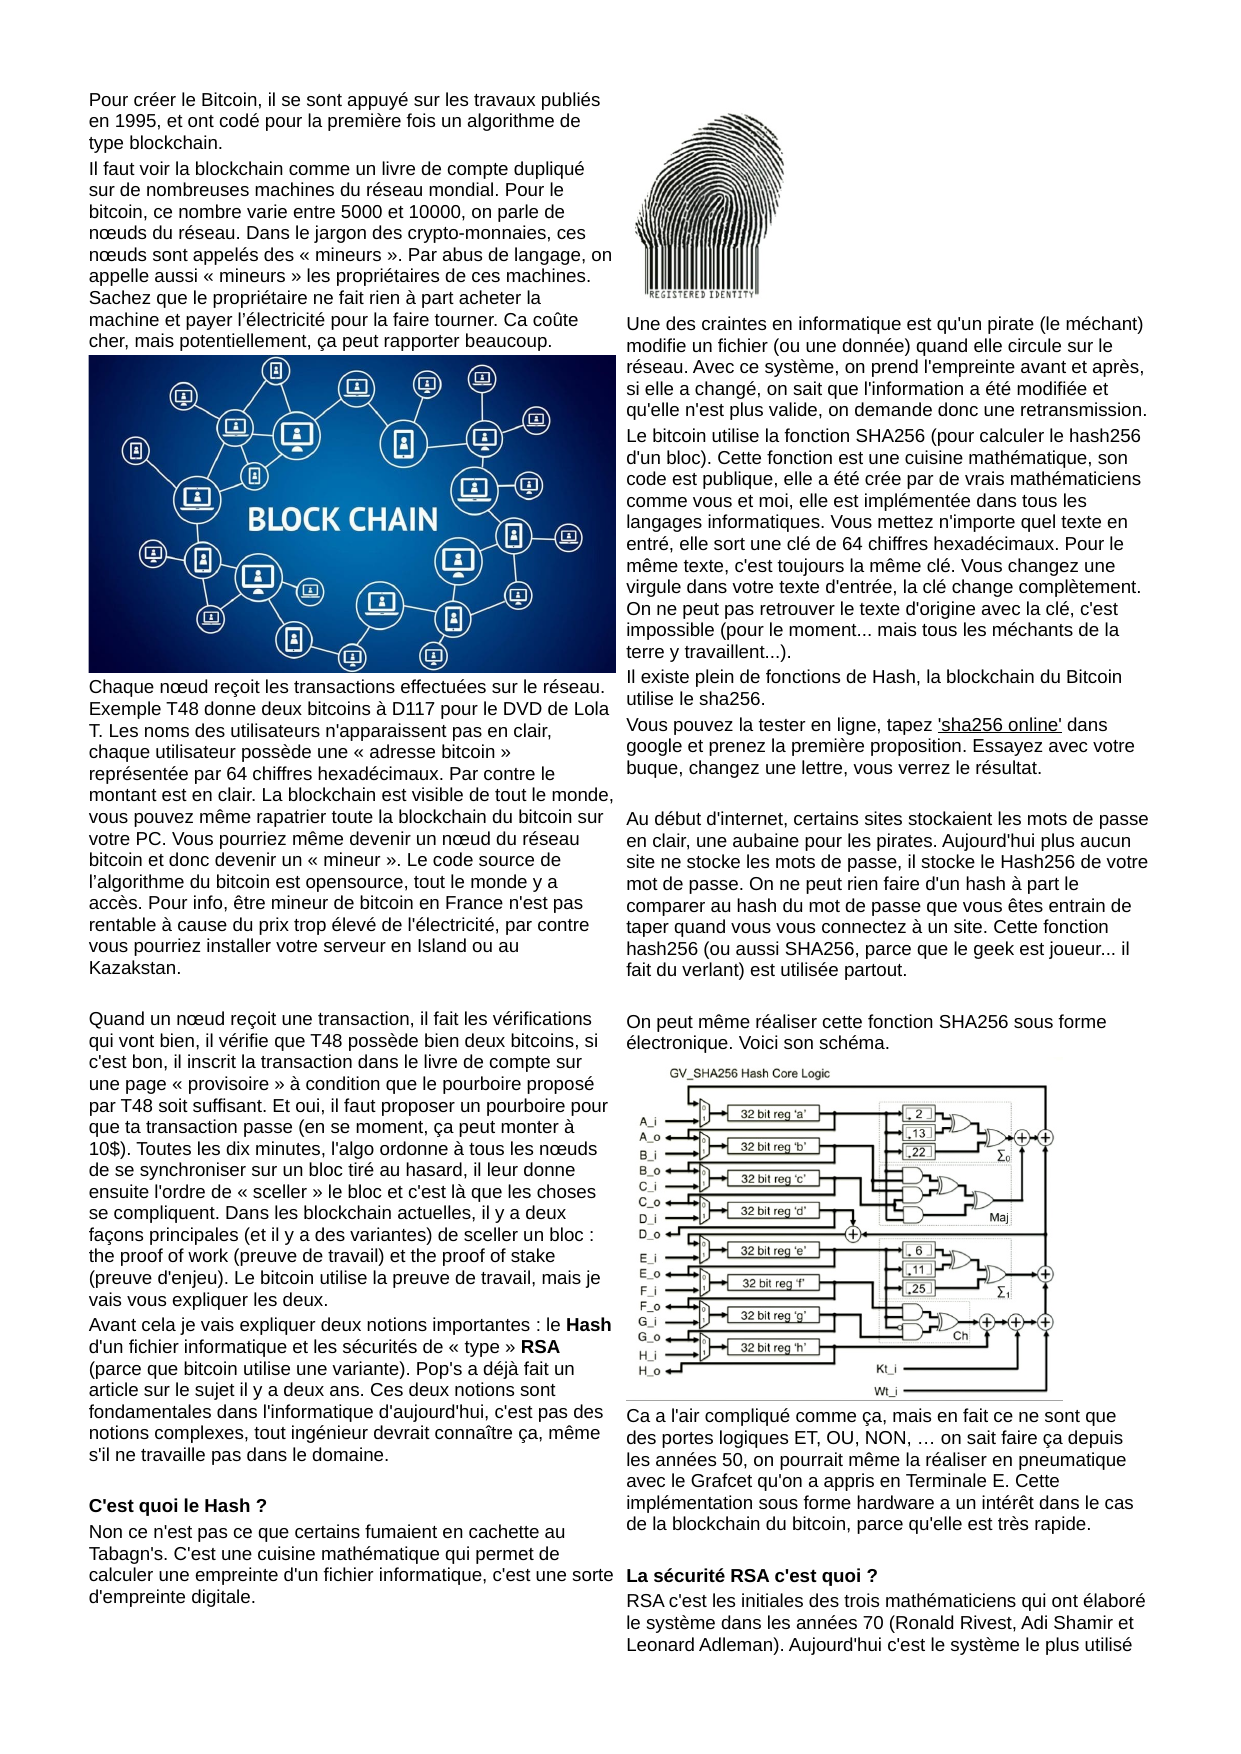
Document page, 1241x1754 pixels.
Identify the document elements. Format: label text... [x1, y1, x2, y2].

text Pour créer le Bitcoin, il se sont appuyé sur les travaux publiés en 1995, et ont codé pour la première fois un algorithme de type blockchain. [88, 88, 614, 153]
picture [626, 1057, 1063, 1401]
text RSA c'est les initiales des trois mathématiciens qui ont élaboré le système dans les années 70 (Ronald Rivest, Adi Shamir et Leonard Adleman). Aujourd'hui c'est le système le plus utilisé [626, 1590, 1152, 1655]
picture [626, 88, 797, 309]
text Une des craintes en informatique est qu'un pirate (le méchant) modifie un fichier (ou une donnée) quand elle circule sur le réseau. Avec ce système, on prend l'empreinte avant et après, si elle a changé, on sait que l'information a été modifiée et qu'elle n'est plus valide, on demande donc une retransmission. [626, 313, 1152, 421]
text On peut même réaliser cette fonction SHA256 sous forme électronique. Voici son schéma. [626, 1011, 1152, 1054]
picture [88, 355, 616, 673]
text Il existe plein de fonctions de Hash, la blockchain du Bitcoin utilise le sha256. [626, 666, 1152, 709]
text Au début d'internet, certains sites stockaient les mots de passe en clair, une aubaine pour les pirates. Aujourd'hui plus aucun site ne stocke les mots de passe, il stocke le Hash256 de votre mot de passe. On ne peut rien faire d'un hash à part le comparer au hash du mot de passe que vous êtes entrain de taper quand vous vous connectez à un site. Cette fonction hash256 (ou aussi SHA256, parce que le geek est joueur... il fait du verlant) est utilisée partout. [626, 808, 1152, 981]
text Non ce n'est pas ce que certains fumaient en cachette au Tabagn's. C'est une cuisine mathématique qui permet de calculer une empreinte d'un fichier informatique, c'est une sorte d'empreinte digitale. [88, 1521, 614, 1607]
text Le bitcoin utilise la fonction SHA256 (pour calculer le hash256 d'un bloc). Cette fonction est une cuisine mathématique, son code est publique, elle a été crée par de vrais mathématiciens comme vous et moi, elle est implémentée dans tous les langages informatiques. Vous mettez n'importe quel texte en entré, elle sort une clé de 64 chiffres hexadécimaux. Pour le même texte, c'est toujours la même clé. Vous changez une virgule dans votre texte d'entrée, la clé change complètement. On ne peut pas retrouver le texte d'origine avec la clé, c'est impossible (pour le moment... mais tous les méchants de la terre y travaillent...). [626, 425, 1152, 662]
text Vous pouvez la tester en ligne, tapez 'sha256 online' dans google et prenez la première proposition. Essayez avec votre buque, changez une lettre, vous verrez le résultat. [626, 714, 1152, 778]
text Quand un nœud reçoit une transaction, il fait les vérifications qui vont bien, il vérifie que T48 possède bien deux bitcoins, si c'est bon, il inscrit la transaction dans le livre de compte sur une page « provisoire » à condition que le pourboire proposé par T48 soit suffisant. Et oui, il faut proposer un pourboire pour que ta transaction passe (en se moment, ça peut monter à 10$). Toutes les dix minutes, l'algo ordonne à tous les nœuds de se synchroniser sur un bloc tiré au hasard, il leur donne ensuite l'ordre de « sceller » le bloc et c'est là que les choses se compliquent. Dans les blockchain actuelles, il y a deux façons principales (et il y a des variantes) de sceller un bloc : the proof of work (preuve de travail) et the proof of stake (preuve d'enjeu). Le bitcoin utilise la preuve de travail, mais je vais vous expliquer les deux. [88, 1008, 614, 1310]
text La sécurité RSA c'est quoi ? [626, 1564, 1152, 1586]
text Il faut voir la blockchain comme un livre de compte dupliqué sur de nombreuses machines du réseau mondial. Pour le bitcoin, ce nombre varie entre 5000 et 10000, on parle de nœuds du réseau. Dans le jargon des crypto-monnaies, ces nœuds sont appelés des « mineurs ». Par abus de langage, on appelle aussi « mineurs » les propriétaires de ces machines. Sachez que le propriétaire ne fait rien à part acheter la machine et payer l’électricité pour la faire tourner. Ca coûte cher, mais potentiellement, ça peut rapporter beaucoup. [88, 157, 614, 351]
text C'est quoi le Hash ? [88, 1495, 614, 1517]
text Ca a l'air compliqué comme ça, mais en fait ce ne sont que des portes logiques ET, OU, NON, … on sait faire ça depuis les années 50, on pourrait même la réaliser en pneumatique avec le Grafcet qu'on a appris en Terminale E. Cette implémentation sous forme hardware a un intérêt dans le cas de la blockchain du bitcoin, parce qu'elle est très rapide. [626, 1405, 1152, 1534]
text Chaque nœud reçoit les transactions effectuées sur le réseau. Exemple T48 donne deux bitcoins à D117 pour le DVD de Lola T. Les noms des utilisateurs n'apparaissent pas en clair, chaque utilisateur possède une « adresse bitcoin » représentée par 64 chiffres hexadécimaux. Par contre le montant est en clair. La blockchain est visible de tout le monde, vous pouvez même rapatrier toute la blockchain du bitcoin sur votre PC. Vous pourriez même devenir un nœud du réseau bitcoin et donc devenir un « mineur ». Le code source de l’algorithme du bitcoin est opensource, tout le monde y a accès. Pour info, être mineur de bitcoin en France n'est pas rentable à cause du prix trop élevé de l'électricité, par contre vous pourriez installer votre serveur en Island ou au Kazakstan. [88, 676, 614, 978]
text Avant cela je vais expliquer deux notions importantes : le Hash d'un fichier informatique et les sécurités de « type » RSA (parce que bitcoin utilise une variante). Pop's a déjà fait un article sur le sujet il y a deux ans. Ces deux notions sont fondamentales dans l'informatique d'aujourd'hui, c'est pas des notions complexes, tout ingénieur devrait connaître ça, même s'il ne travaille pas dans le domaine. [88, 1314, 614, 1465]
